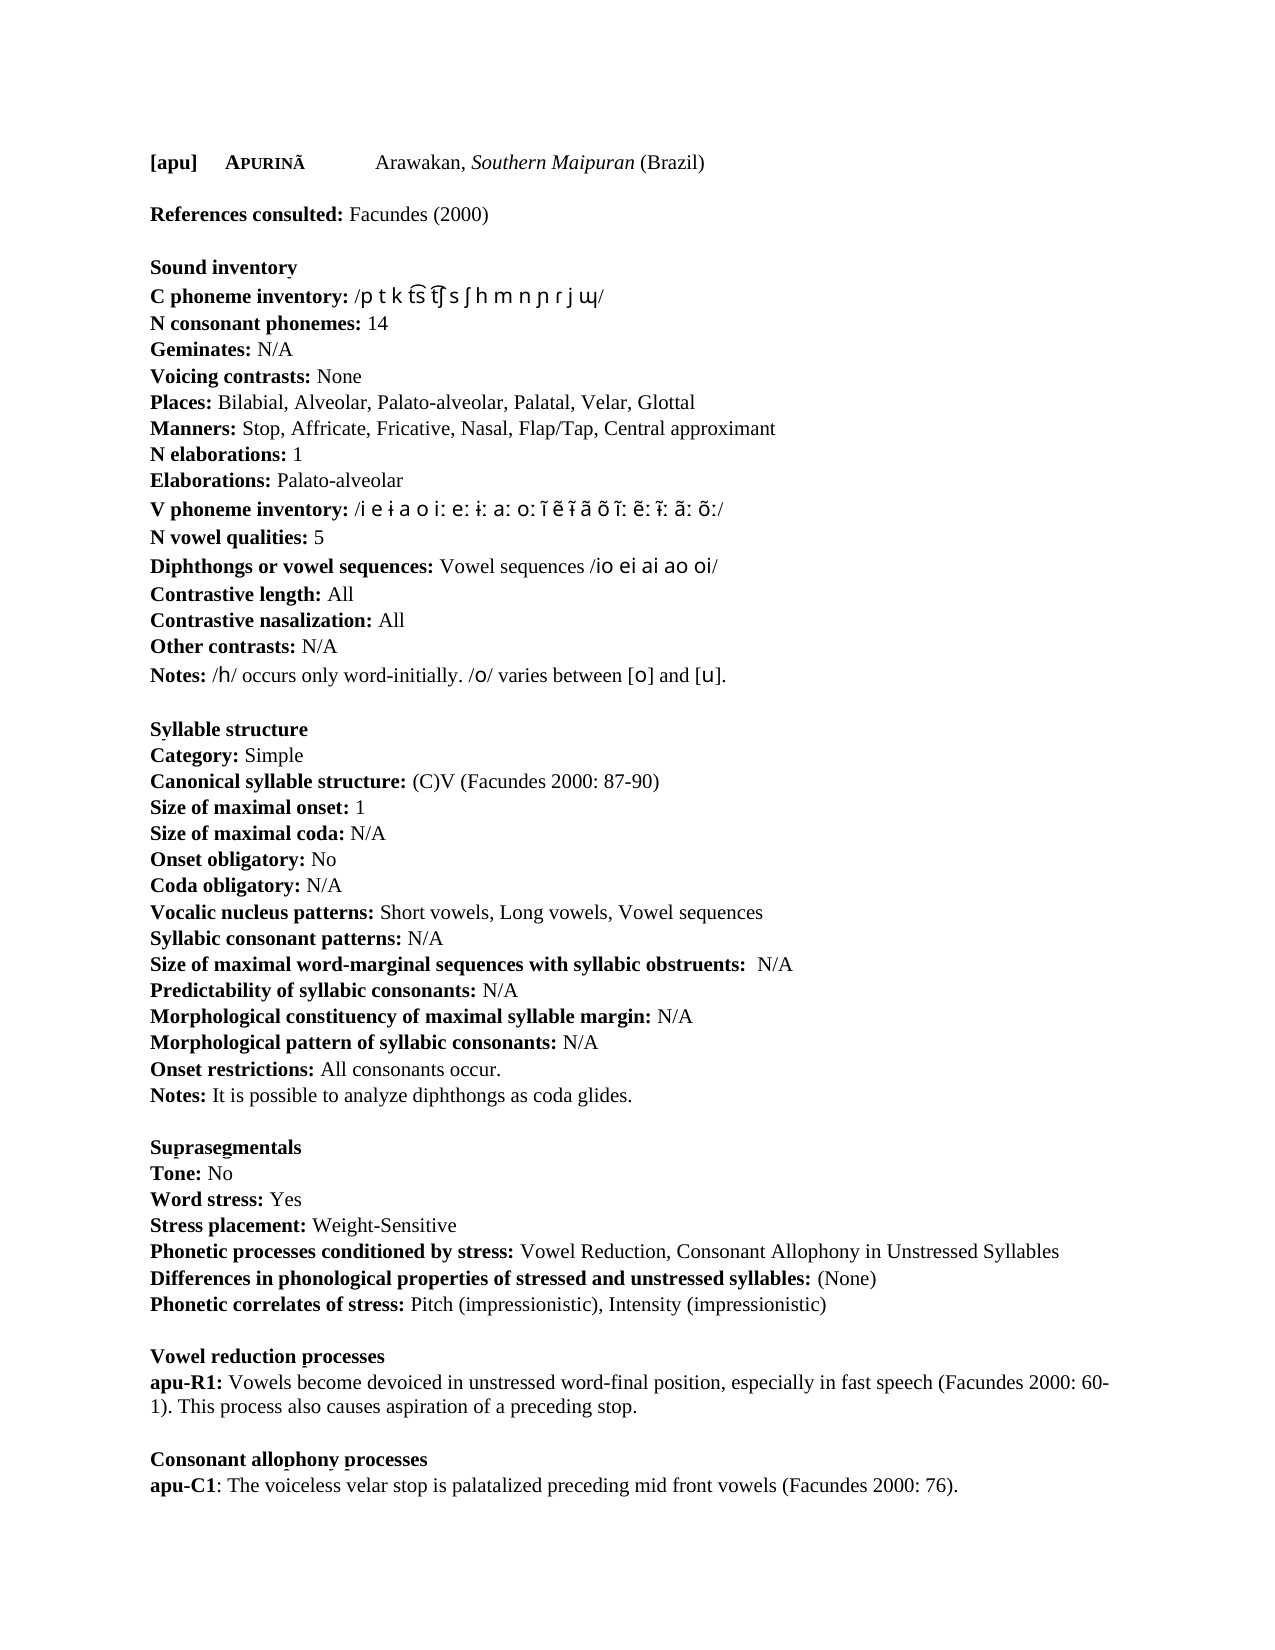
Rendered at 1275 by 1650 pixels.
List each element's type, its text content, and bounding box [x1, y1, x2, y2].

text Contrastive length: All [150, 581, 1125, 606]
text Phonetic correlates of stress: Pitch (impressionistic), Intensity (impressionistic) [150, 1292, 1125, 1316]
text N elaborations: 1 [150, 442, 1125, 466]
text Phonetic processes conditioned by stress: Vowel Reduction, Consonant Allophony in Unstressed Syllables [150, 1239, 1125, 1263]
text Word stress: Yes [150, 1187, 1125, 1211]
text Elaborations: Palato-alveolar [150, 468, 1125, 492]
text Sound inventory [150, 254, 1125, 279]
text Morphological pattern of syllabic consonants: N/A [150, 1030, 1125, 1054]
text V phoneme inventory: /i e ɨ a o iː eː ɨː aː oː ĩ ẽ ɨ̃ ã õ ĩː ẽː ɨ̃ː ãː õː/ [150, 494, 1125, 523]
text Onset obligatory: No [150, 847, 1125, 871]
text apu-R1: Vowels become devoiced in unstressed word-final position, especially in fast speech (Facundes 2000: 60-1). This process also causes aspiration of a preceding stop. [150, 1370, 1125, 1418]
text N consonant phonemes: 14 [150, 311, 1125, 335]
text Size of maximal onset: 1 [150, 795, 1125, 819]
text Notes: /h/ occurs only word-initially. /o/ varies between [o] and [u]. [150, 660, 1125, 688]
text Size of maximal coda: N/A [150, 821, 1125, 845]
text Canonical syllable structure: (C)V (Facundes 2000: 87-90) [150, 769, 1125, 793]
text N vowel qualities: 5 [150, 525, 1125, 549]
text [apu] Apurinã Arawakan, Southern Maipuran (Brazil) [150, 150, 1125, 174]
text Tone: No [150, 1161, 1125, 1185]
text Other contrasts: N/A [150, 634, 1125, 658]
text Differences in phonological properties of stressed and unstressed syllables: (None) [150, 1266, 1125, 1290]
text Suprasegmentals [150, 1135, 1125, 1159]
text References consulted: Facundes (2000) [150, 202, 1125, 226]
text Syllable structure [150, 717, 1125, 741]
text Diphthongs or vowel sequences: Vowel sequences /io ei ai ao oi/ [150, 551, 1125, 579]
text Coda obligatory: N/A [150, 873, 1125, 897]
text C phoneme inventory: /p t k t͡s t͡ʃ s ʃ h m n ɲ ɾ j ɰ/ [150, 281, 1125, 309]
text apu-C1: The voiceless velar stop is palatalized preceding mid front vowels (Facundes 2000: 76). [150, 1473, 1125, 1497]
text Stress placement: Weight-Sensitive [150, 1213, 1125, 1237]
text Vowel reduction processes [150, 1344, 1125, 1368]
text Vocalic nucleus patterns: Short vowels, Long vowels, Vowel sequences [150, 899, 1125, 924]
text Consonant allophony processes [150, 1447, 1125, 1471]
text Notes: It is possible to analyze diphthongs as coda glides. [150, 1083, 1125, 1107]
text Manners: Stop, Affricate, Fricative, Nasal, Flap/Tap, Central approximant [150, 416, 1125, 440]
text Syllabic consonant patterns: N/A [150, 926, 1125, 950]
text Onset restrictions: All consonants occur. [150, 1056, 1125, 1081]
text Contrastive nasalization: All [150, 608, 1125, 632]
text Category: Simple [150, 743, 1125, 767]
text Predictability of syllabic consonants: N/A [150, 978, 1125, 1002]
text Geminates: N/A [150, 337, 1125, 361]
text Places: Bilabial, Alveolar, Palato-alveolar, Palatal, Velar, Glottal [150, 390, 1125, 414]
text Size of maximal word-marginal sequences with syllabic obstruents: N/A [150, 952, 1125, 976]
text Voicing contrasts: None [150, 363, 1125, 388]
text Morphological constituency of maximal syllable margin: N/A [150, 1004, 1125, 1028]
